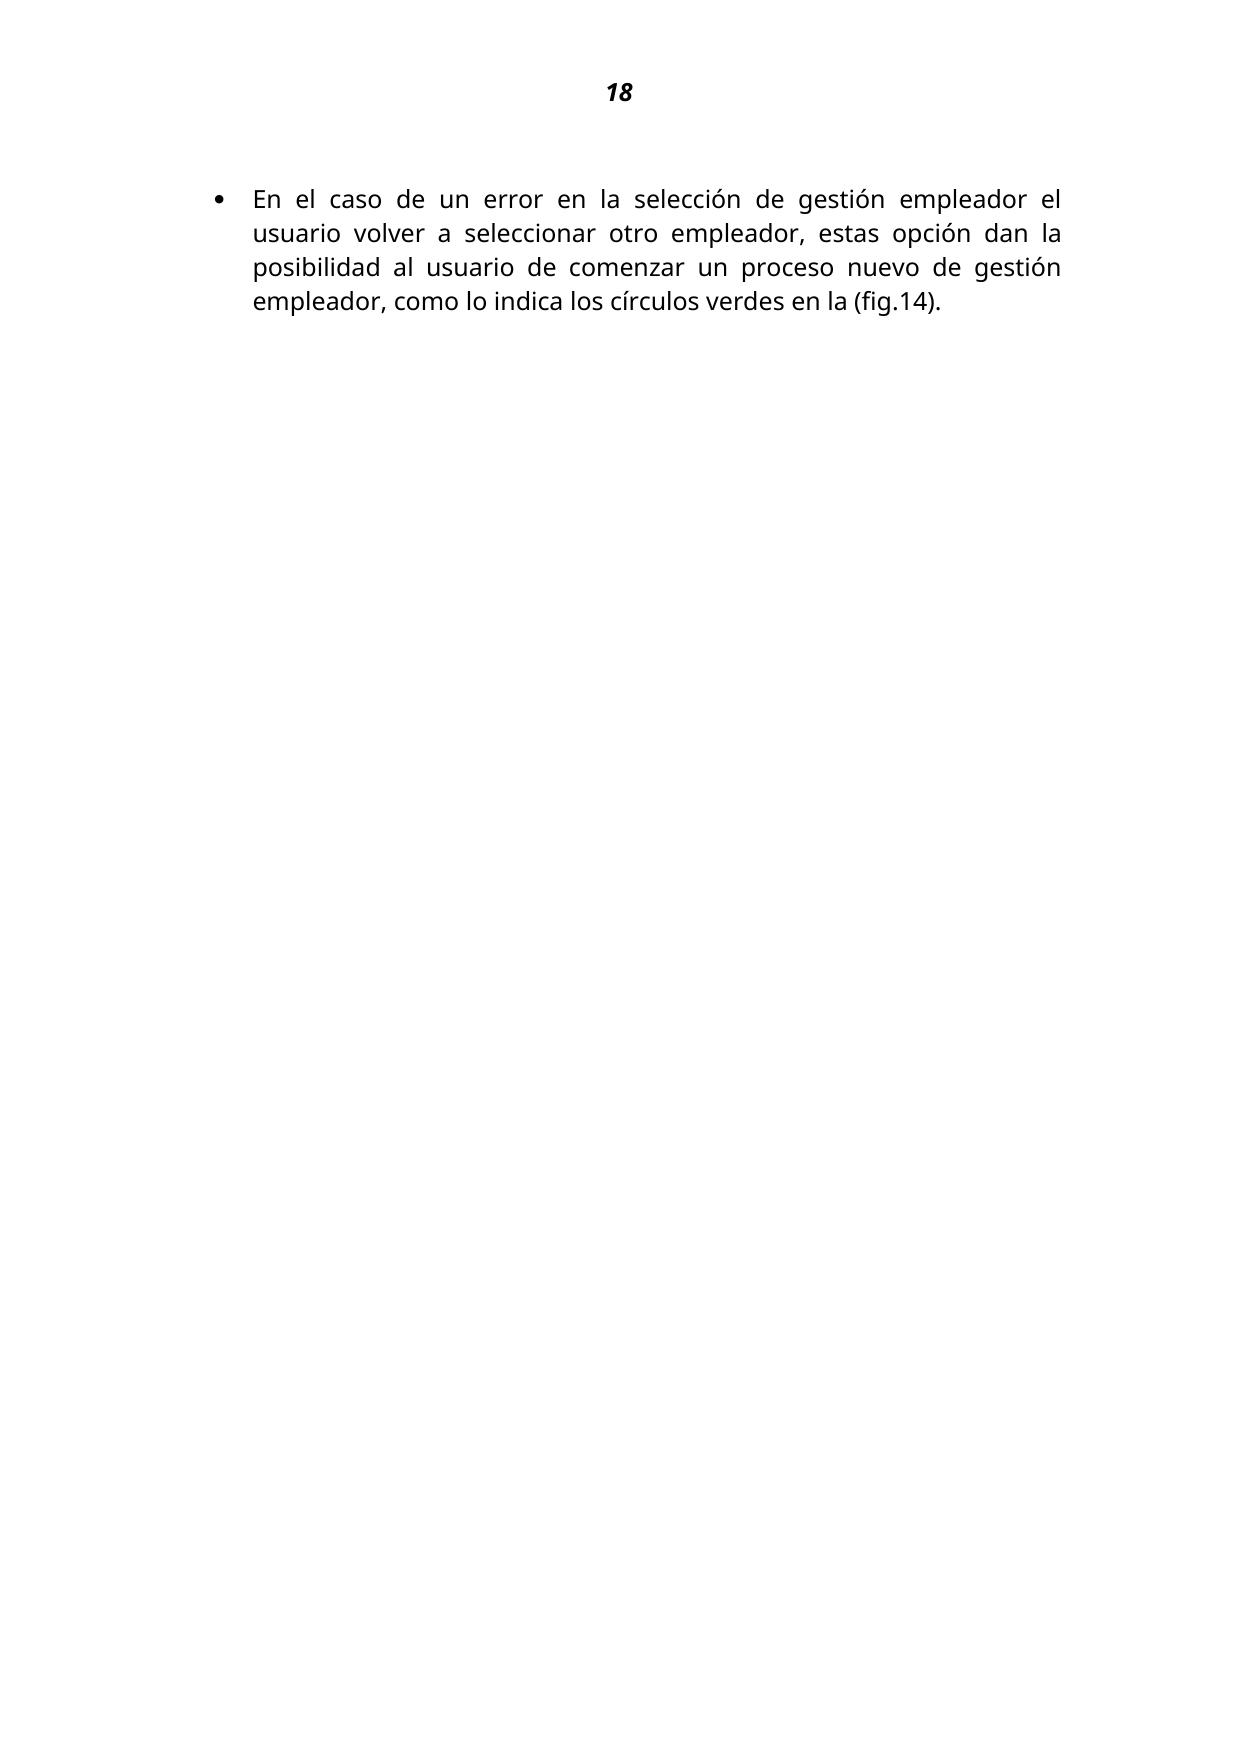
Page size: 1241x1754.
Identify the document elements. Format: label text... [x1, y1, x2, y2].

list En el caso de un error en la selección de gestión empleador el usuario volver a seleccionar otro empleador, estas opción dan la posibilidad al usuario de comenzar un proceso nuevo de gestión empleador, como lo indica los círculos verdes en la (fig.14). [215, 182, 1063, 318]
